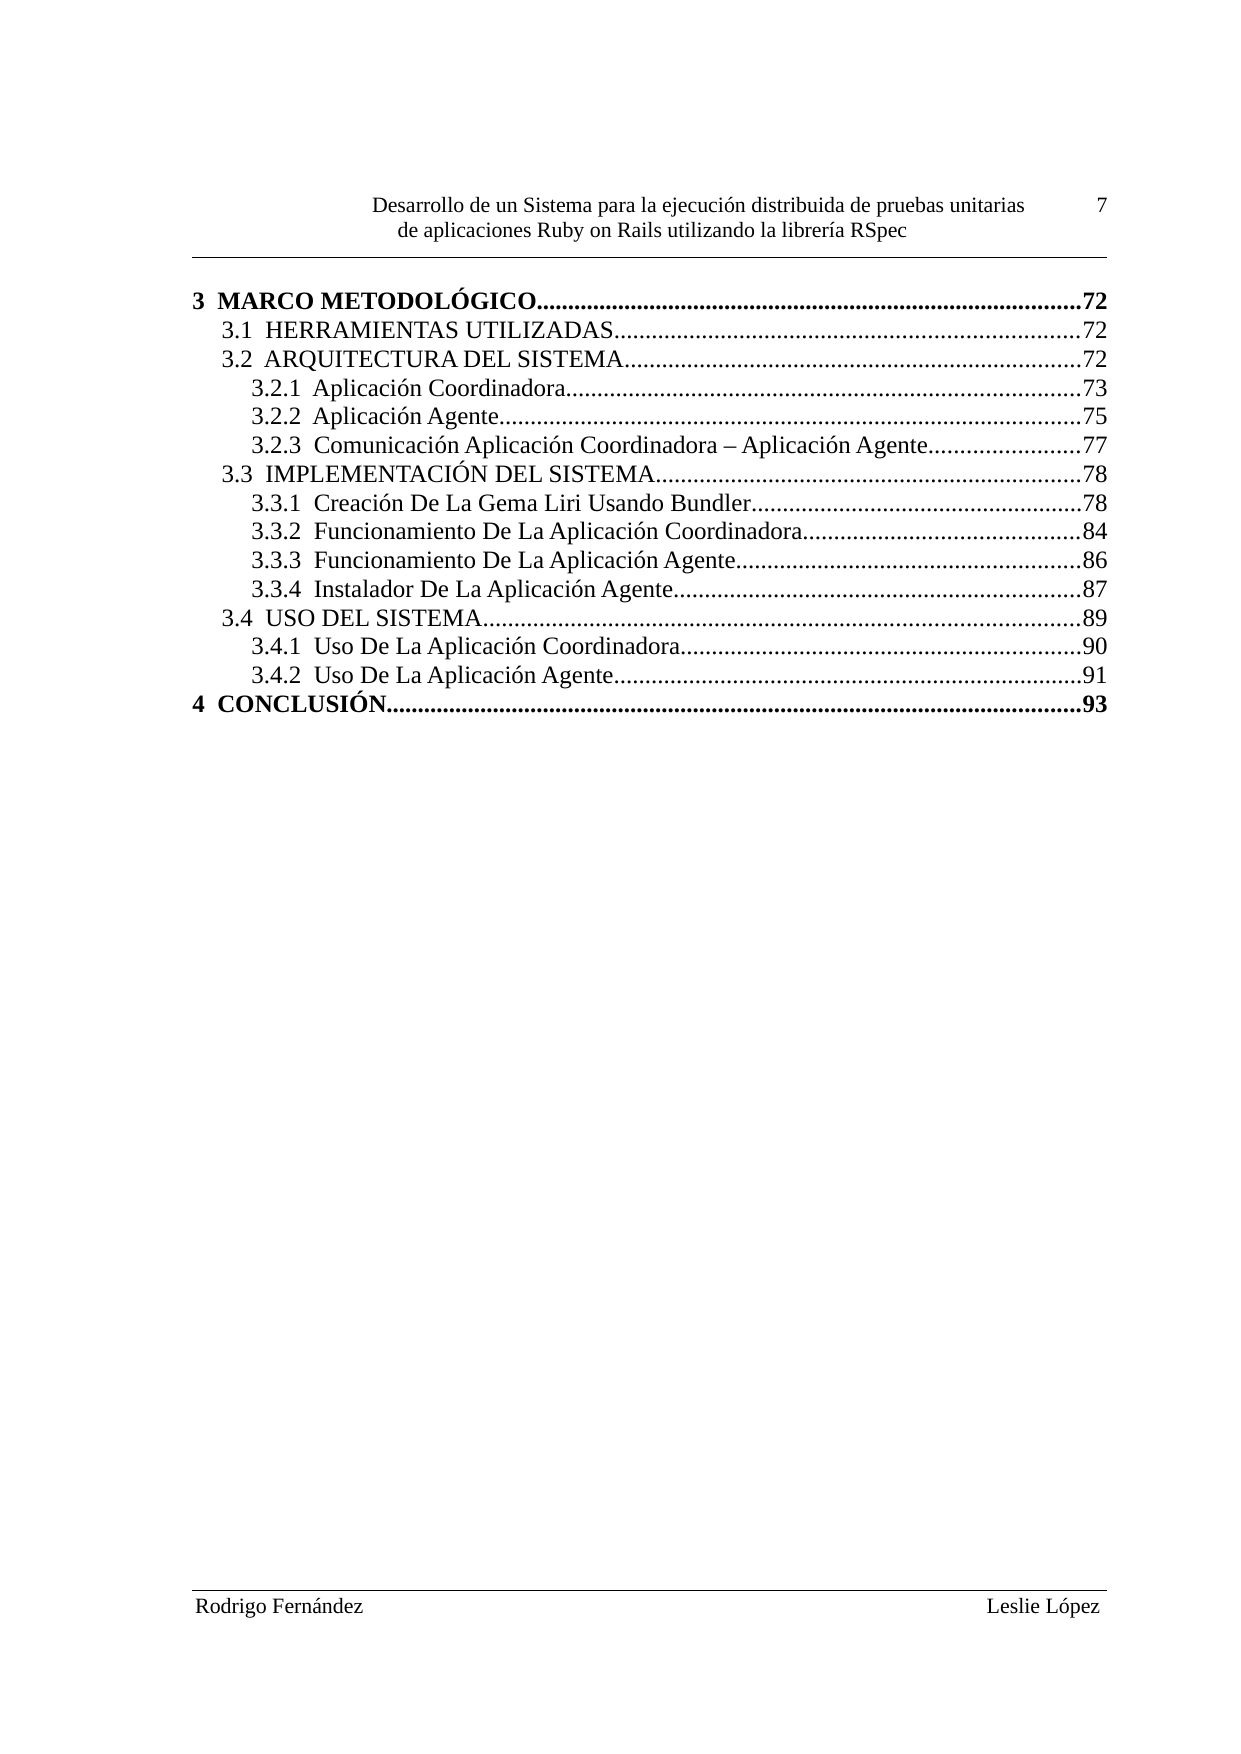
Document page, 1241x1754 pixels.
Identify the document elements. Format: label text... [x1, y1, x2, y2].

text 3.4.2 Uso de la Aplicación Agente 91 [251, 660, 1107, 689]
text 3.3.2 Funcionamiento de la Aplicación Coordinadora 84 [251, 516, 1107, 545]
text 3 MARCO Metodológico 72 [192, 286, 1107, 315]
text 3.1 HerrAmientas utilizadas 72 [221, 315, 1107, 344]
text 3.3.4 Instalador de la Aplicación Agente 87 [251, 574, 1107, 603]
text 3.2.2 Aplicación Agente 75 [251, 401, 1107, 430]
text 3.3.1 Creación de la Gema Liri usando Bundler 78 [251, 488, 1107, 516]
text 4 Conclusión 93 [192, 689, 1107, 718]
text 3.4.1 Uso de la Aplicación Coordinadora 90 [251, 631, 1107, 660]
text 3.2 Arquitectura del Sistema 72 [221, 344, 1107, 373]
text 3.2.3 Comunicación Aplicación Coordinadora – Aplicación Agente 77 [251, 430, 1107, 459]
text 3.3.3 Funcionamiento de la Aplicación Agente 86 [251, 545, 1107, 574]
text 3.2.1 Aplicación Coordinadora 73 [251, 373, 1107, 401]
text 3.4 Uso del Sistema 89 [221, 603, 1107, 631]
text 3.3 Implementación del Sistema 78 [221, 459, 1107, 488]
